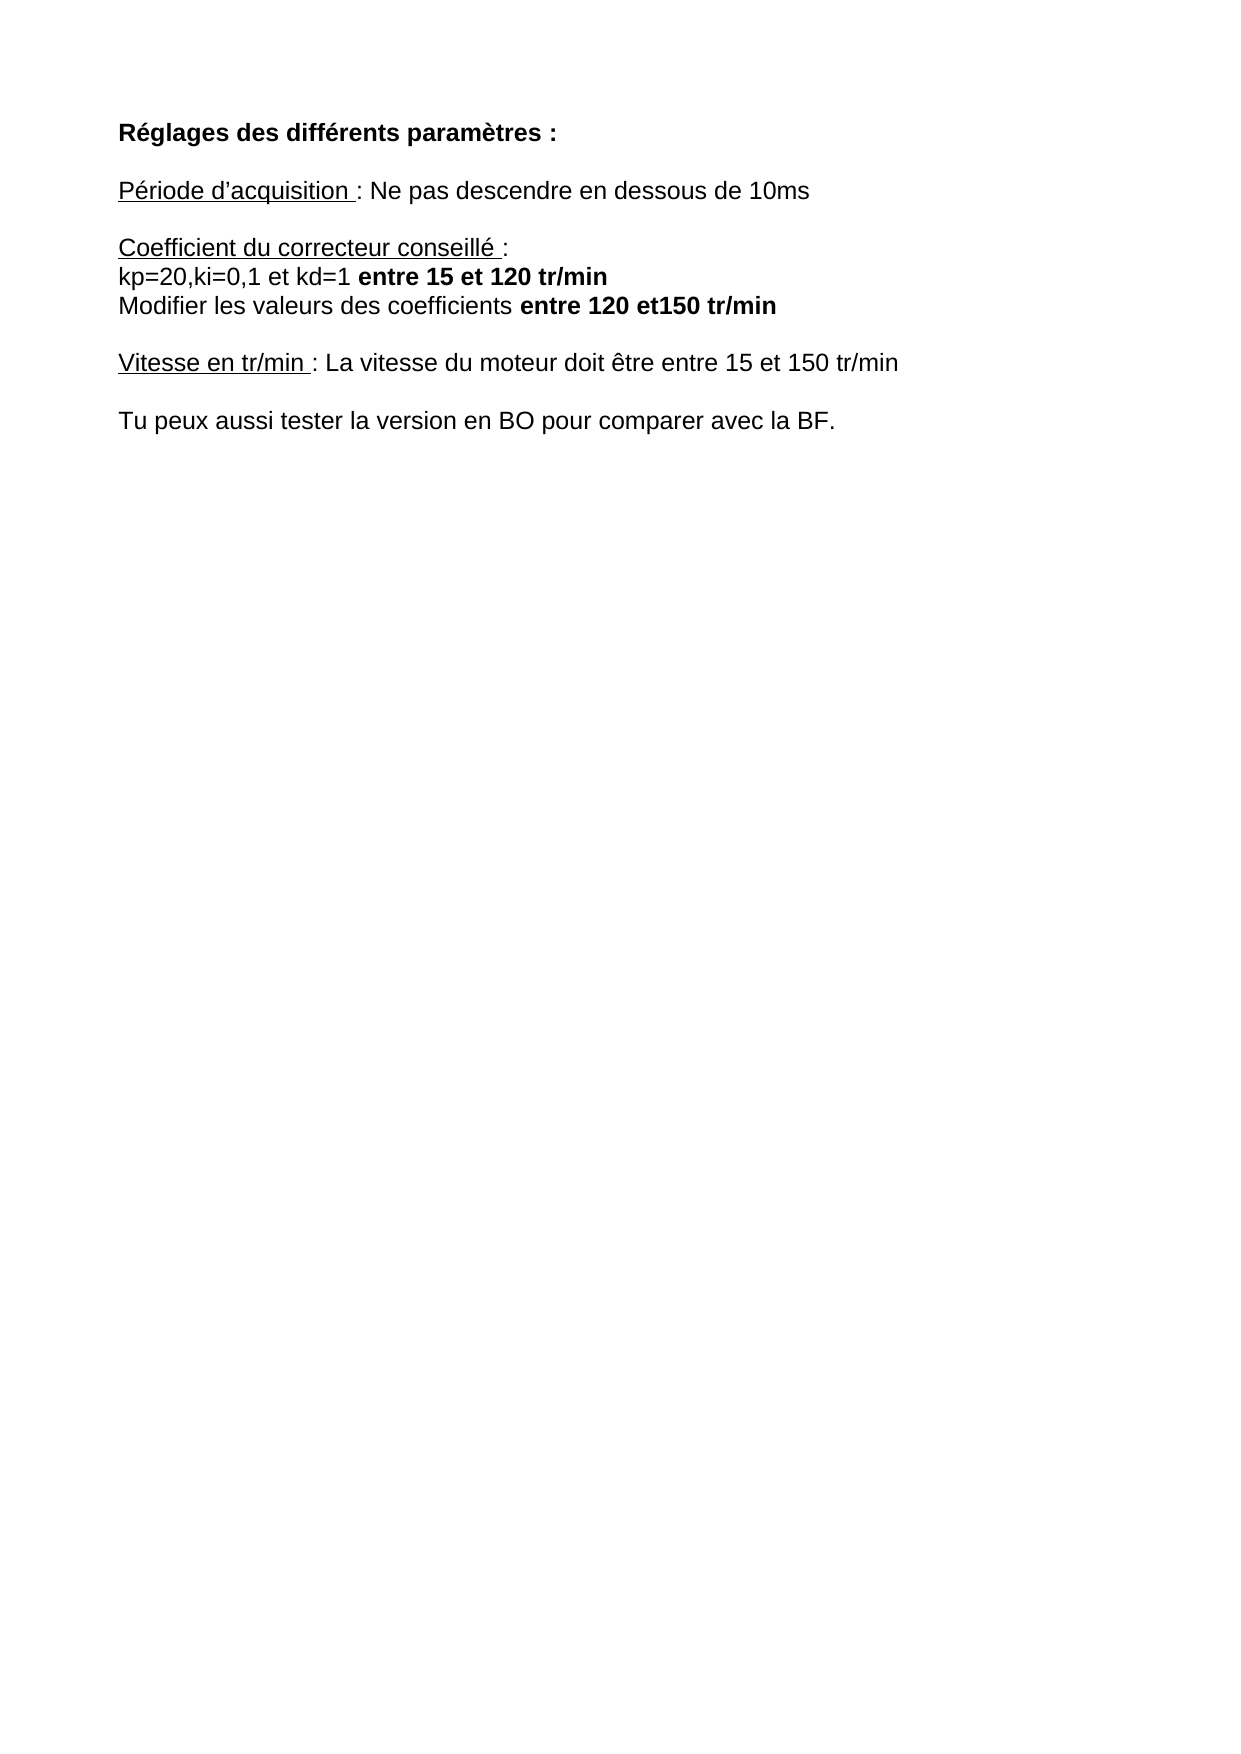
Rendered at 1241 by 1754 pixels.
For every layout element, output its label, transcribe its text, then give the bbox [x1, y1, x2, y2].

text Tu peux aussi tester la version en BO pour comparer avec la BF. [118, 406, 1122, 434]
text Vitesse en tr/min : La vitesse du moteur doit être entre 15 et 150 tr/min [118, 348, 1122, 377]
text Coefficient du correcteur conseillé : [118, 233, 1122, 262]
text Modifier les valeurs des coefficients entre 120 et150 tr/min [118, 291, 1122, 319]
text Période d’acquisition : Ne pas descendre en dessous de 10ms [118, 176, 1122, 204]
text Réglages des différents paramètres : [118, 118, 1122, 147]
text kp=20,ki=0,1 et kd=1 entre 15 et 120 tr/min [118, 262, 1122, 291]
